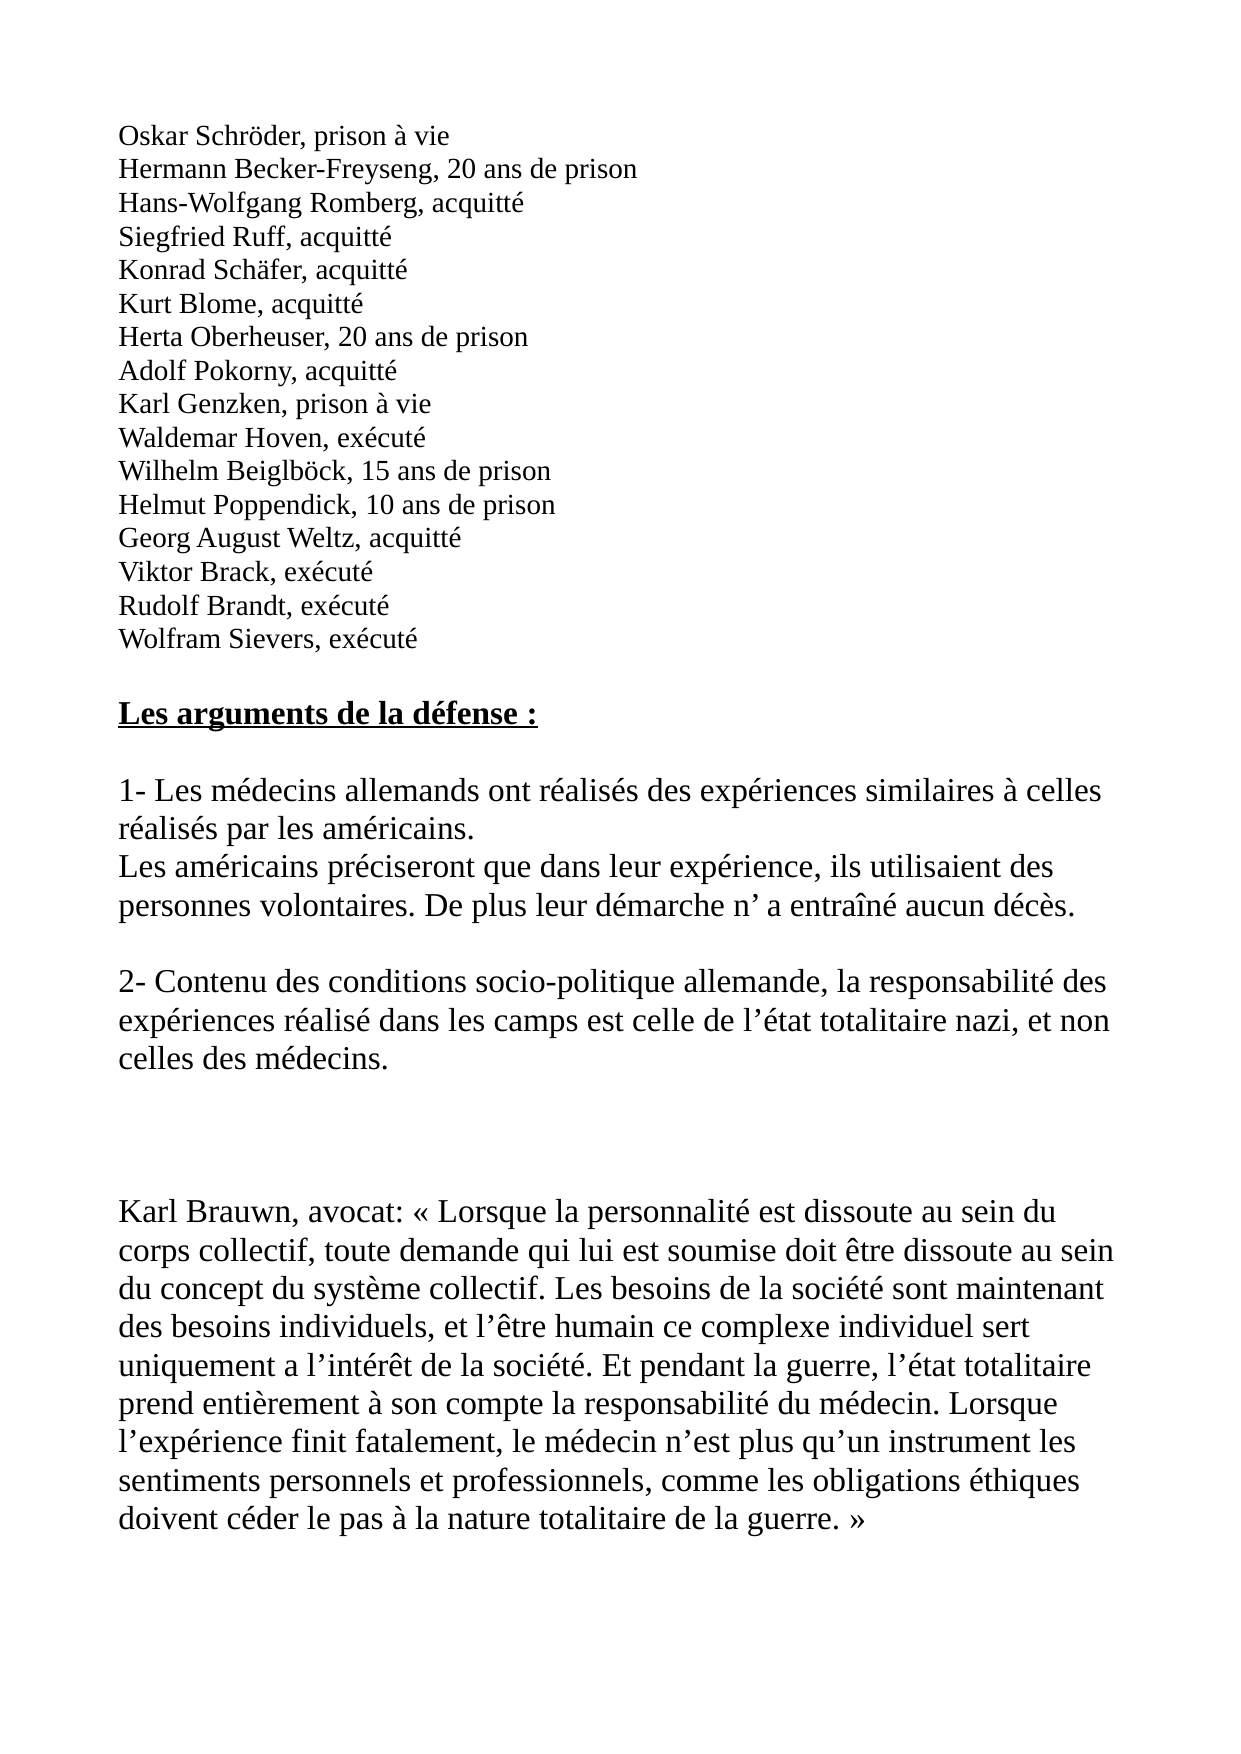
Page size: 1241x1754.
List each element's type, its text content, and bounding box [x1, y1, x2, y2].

text Les arguments de la défense : [118, 693, 1122, 731]
text Oskar Schröder, prison à vie [118, 118, 1122, 152]
text Wolfram Sievers, exécuté [118, 621, 1122, 655]
text Karl Brauwn, avocat: « Lorsque la personnalité est dissoute au sein du corps collectif, toute demande qui lui est soumise doit être dissoute au sein du concept du système collectif. Les besoins de la société sont maintenant des besoins individuels, et l’être humain ce complexe individuel sert uniquement a l’intérêt de la société. Et pendant la guerre, l’état totalitaire prend entièrement à son compte la responsabilité du médecin. Lorsque l’expérience finit fatalement, le médecin n’est plus qu’un instrument les sentiments personnels et professionnels, comme les obligations éthiques doivent céder le pas à la nature totalitaire de la guerre. » [118, 1191, 1122, 1536]
text Karl Genzken, prison à vie [118, 386, 1122, 420]
text Wilhelm Beiglböck, 15 ans de prison [118, 453, 1122, 487]
text Les américains préciseront que dans leur expérience, ils utilisaient des personnes volontaires. De plus leur démarche n’ a entraîné aucun décès. [118, 846, 1122, 923]
text Waldemar Hoven, exécuté [118, 420, 1122, 453]
text Hans-Wolfgang Romberg, acquitté [118, 185, 1122, 219]
text 1- Les médecins allemands ont réalisés des expériences similaires à celles réalisés par les américains. [118, 770, 1122, 846]
text Siegfried Ruff, acquitté [118, 219, 1122, 252]
text Hermann Becker-Freyseng, 20 ans de prison [118, 152, 1122, 185]
text Kurt Blome, acquitté [118, 286, 1122, 319]
text Georg August Weltz, acquitté [118, 521, 1122, 554]
text 2- Contenu des conditions socio-politique allemande, la responsabilité des expériences réalisé dans les camps est celle de l’état totalitaire nazi, et non celles des médecins. [118, 961, 1122, 1076]
text Adolf Pokorny, acquitté [118, 353, 1122, 386]
text Herta Oberheuser, 20 ans de prison [118, 319, 1122, 353]
text Helmut Poppendick, 10 ans de prison [118, 487, 1122, 521]
text Konrad Schäfer, acquitté [118, 252, 1122, 286]
text Viktor Brack, exécuté [118, 554, 1122, 588]
text Rudolf Brandt, exécuté [118, 588, 1122, 621]
